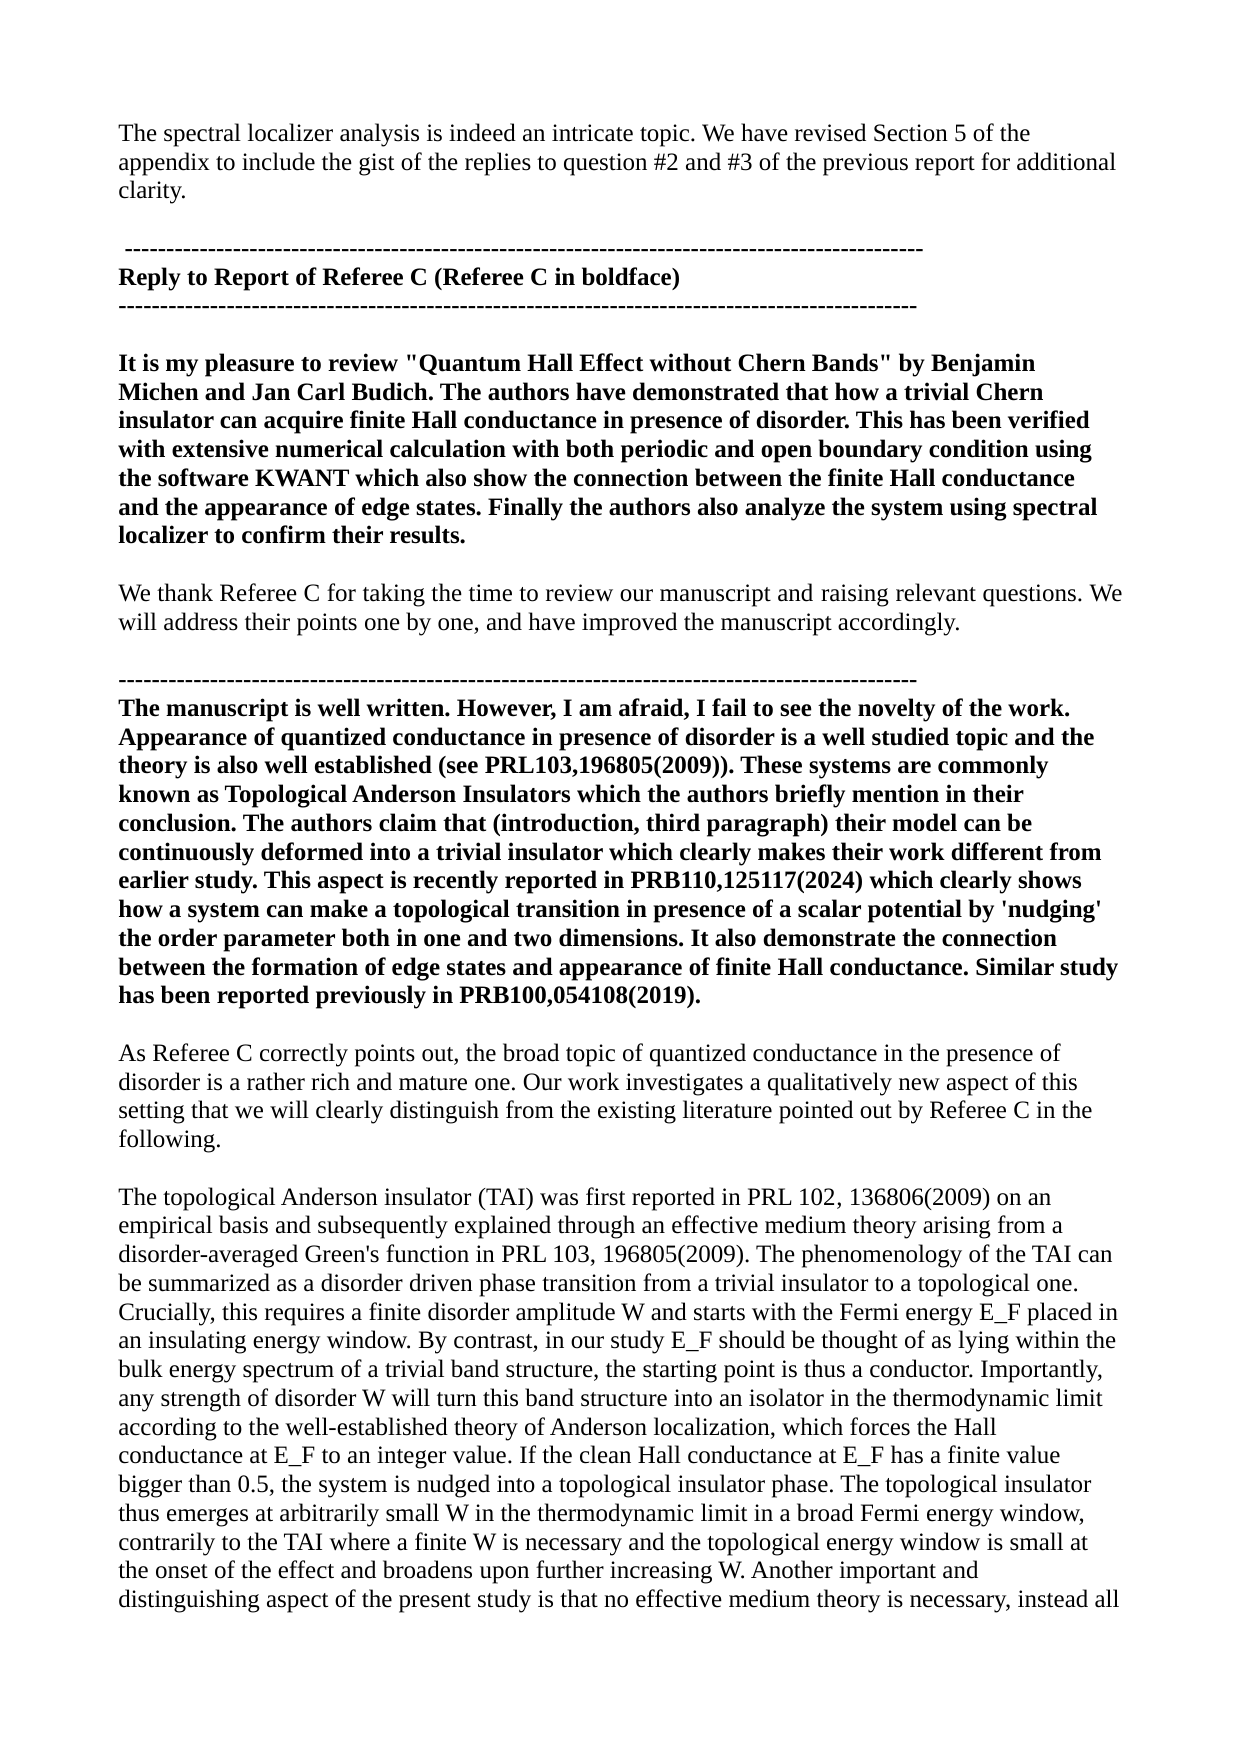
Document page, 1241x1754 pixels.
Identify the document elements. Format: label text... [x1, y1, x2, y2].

text We thank Referee C for taking the time to review our manuscript and raising relevant questions. We will address their points one by one, and have improved the manuscript accordingly. [118, 578, 1122, 636]
text The topological Anderson insulator (TAI) was first reported in PRL 102, 136806(2009) on an empirical basis and subsequently explained through an effective medium theory arising from a disorder-averaged Green's function in PRL 103, 196805(2009). The phenomenology of the TAI can be summarized as a disorder driven phase transition from a trivial insulator to a topological one. Crucially, this requires a finite disorder amplitude W and starts with the Fermi energy E_F placed in an insulating energy window. By contrast, in our study E_F should be thought of as lying within the bulk energy spectrum of a trivial band structure, the starting point is thus a conductor. Importantly, any strength of disorder W will turn this band structure into an isolator in the thermodynamic limit according to the well-established theory of Anderson localization, which forces the Hall conductance at E_F to an integer value. If the clean Hall conductance at E_F has a finite value bigger than 0.5, the system is nudged into a topological insulator phase. The topological insulator thus emerges at arbitrarily small W in the thermodynamic limit in a broad Fermi energy window, contrarily to the TAI where a finite W is necessary and the topological energy window is small at the onset of the effect and broadens upon further increasing W. Another important and distinguishing aspect of the present study is that no effective medium theory is necessary, instead all [118, 1182, 1122, 1613]
text The spectral localizer analysis is indeed an intricate topic. We have revised Section 5 of the appendix to include the gist of the replies to question #2 and #3 of the previous report for additional clarity. [118, 118, 1122, 204]
text Reply to Report of Referee C (Referee C in boldface) [118, 262, 1122, 291]
text As Referee C correctly points out, the broad topic of quantized conductance in the presence of disorder is a rather rich and mature one. Our work investigates a qualitatively new aspect of this setting that we will clearly distinguish from the existing literature pointed out by Referee C in the following. [118, 1038, 1122, 1153]
text ------------------------------------------------------------------------------------------------ [118, 291, 1122, 319]
text ------------------------------------------------------------------------------------------------ The manuscript is well written. However, I am afraid, I fail to see the novelty of the work. Appearance of quantized conductance in presence of disorder is a well studied topic and the theory is also well established (see PRL103,196805(2009)). These systems are commonly known as Topological Anderson Insulators which the authors briefly mention in their conclusion. The authors claim that (introduction, third paragraph) their model can be continuously deformed into a trivial insulator which clearly makes their work different from earlier study. This aspect is recently reported in PRB110,125117(2024) which clearly shows how a system can make a topological transition in presence of a scalar potential by 'nudging' the order parameter both in one and two dimensions. It also demonstrate the connection between the formation of edge states and appearance of finite Hall conductance. Similar study has been reported previously in PRB100,054108(2019). [118, 664, 1122, 1009]
text ------------------------------------------------------------------------------------------------ [118, 233, 1122, 262]
text It is my pleasure to review "Quantum Hall Effect without Chern Bands" by Benjamin Michen and Jan Carl Budich. The authors have demonstrated that how a trivial Chern insulator can acquire finite Hall conductance in presence of disorder. This has been verified with extensive numerical calculation with both periodic and open boundary condition using the software KWANT which also show the connection between the finite Hall conductance and the appearance of edge states. Finally the authors also analyze the system using spectral localizer to confirm their results. [118, 348, 1122, 549]
